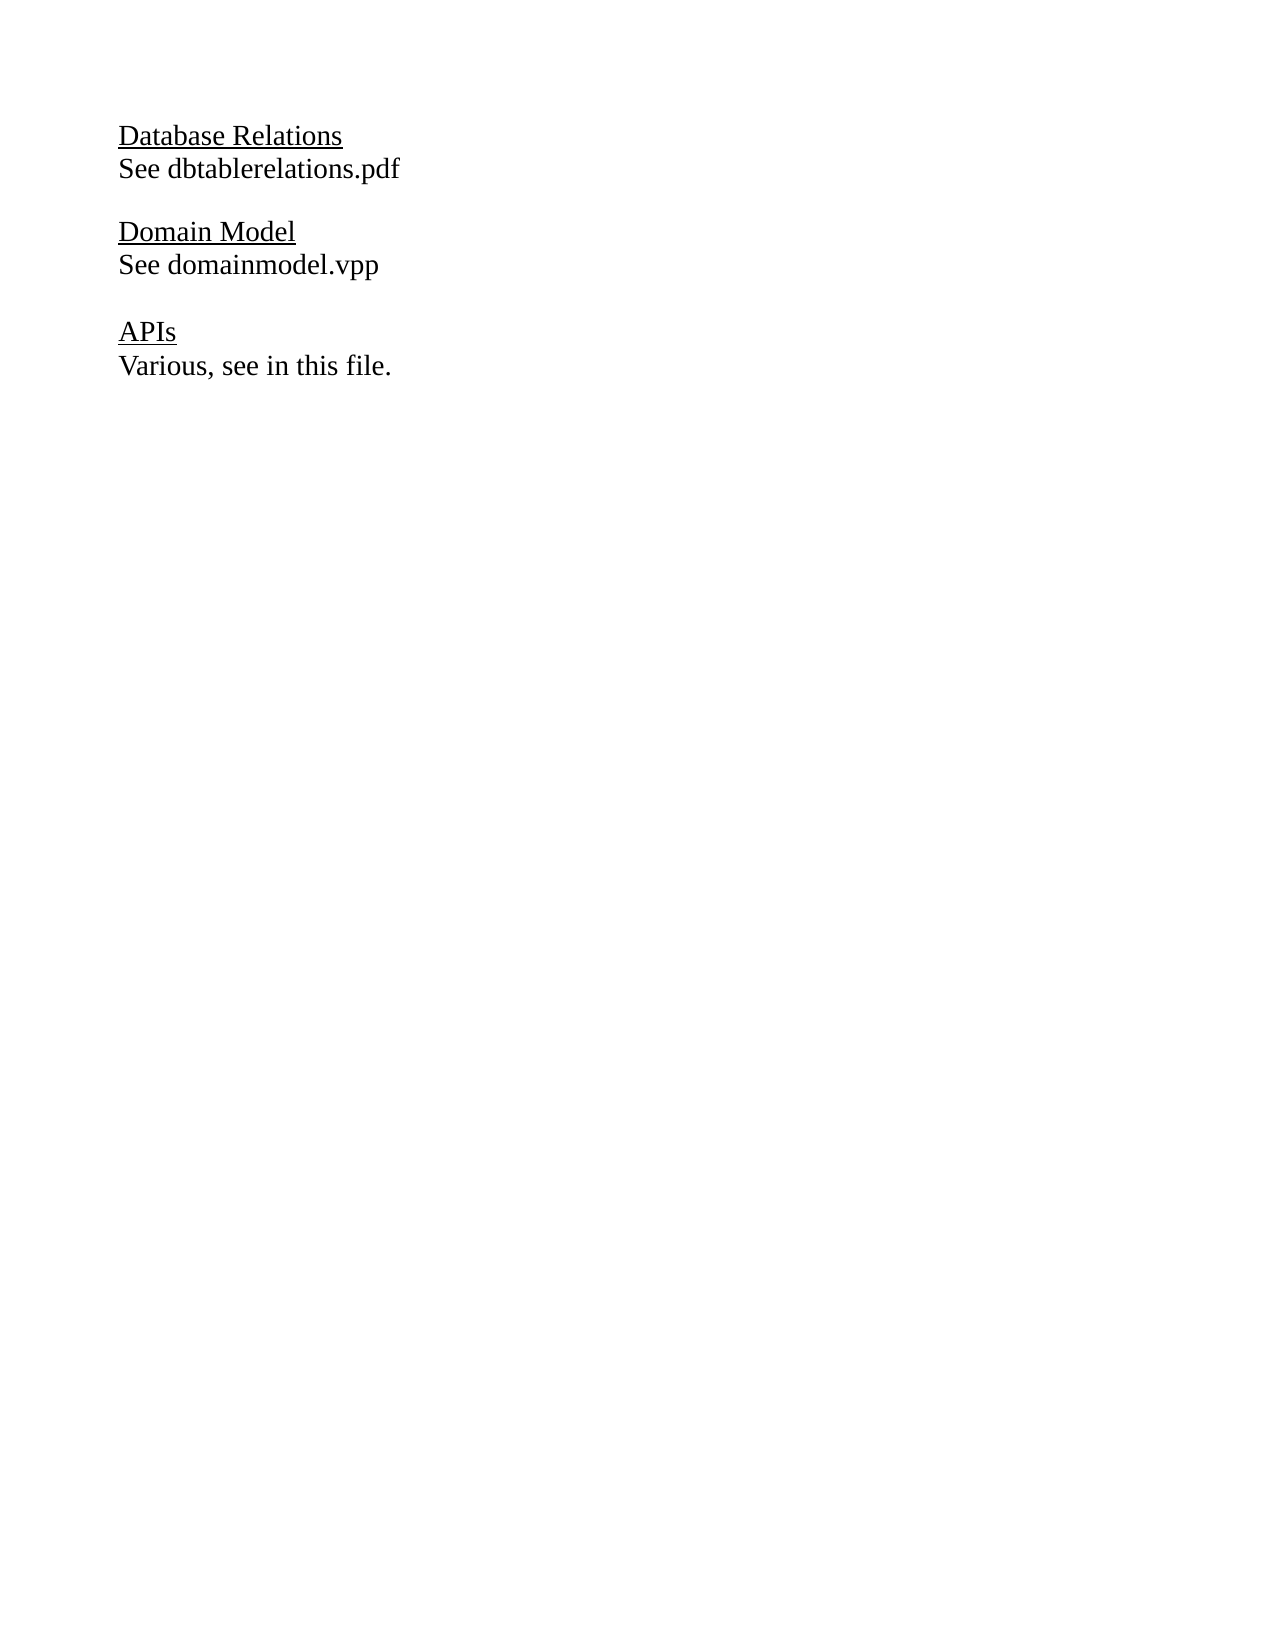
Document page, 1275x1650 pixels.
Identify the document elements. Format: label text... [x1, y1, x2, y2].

text See dbtablerelations.pdf [118, 152, 1157, 185]
text Domain Model [118, 214, 1157, 247]
text See domainmodel.vpp [118, 247, 1157, 281]
text Various, see in this file. [118, 348, 1157, 382]
text APIs [118, 314, 1157, 348]
text Database Relations [118, 118, 1157, 152]
